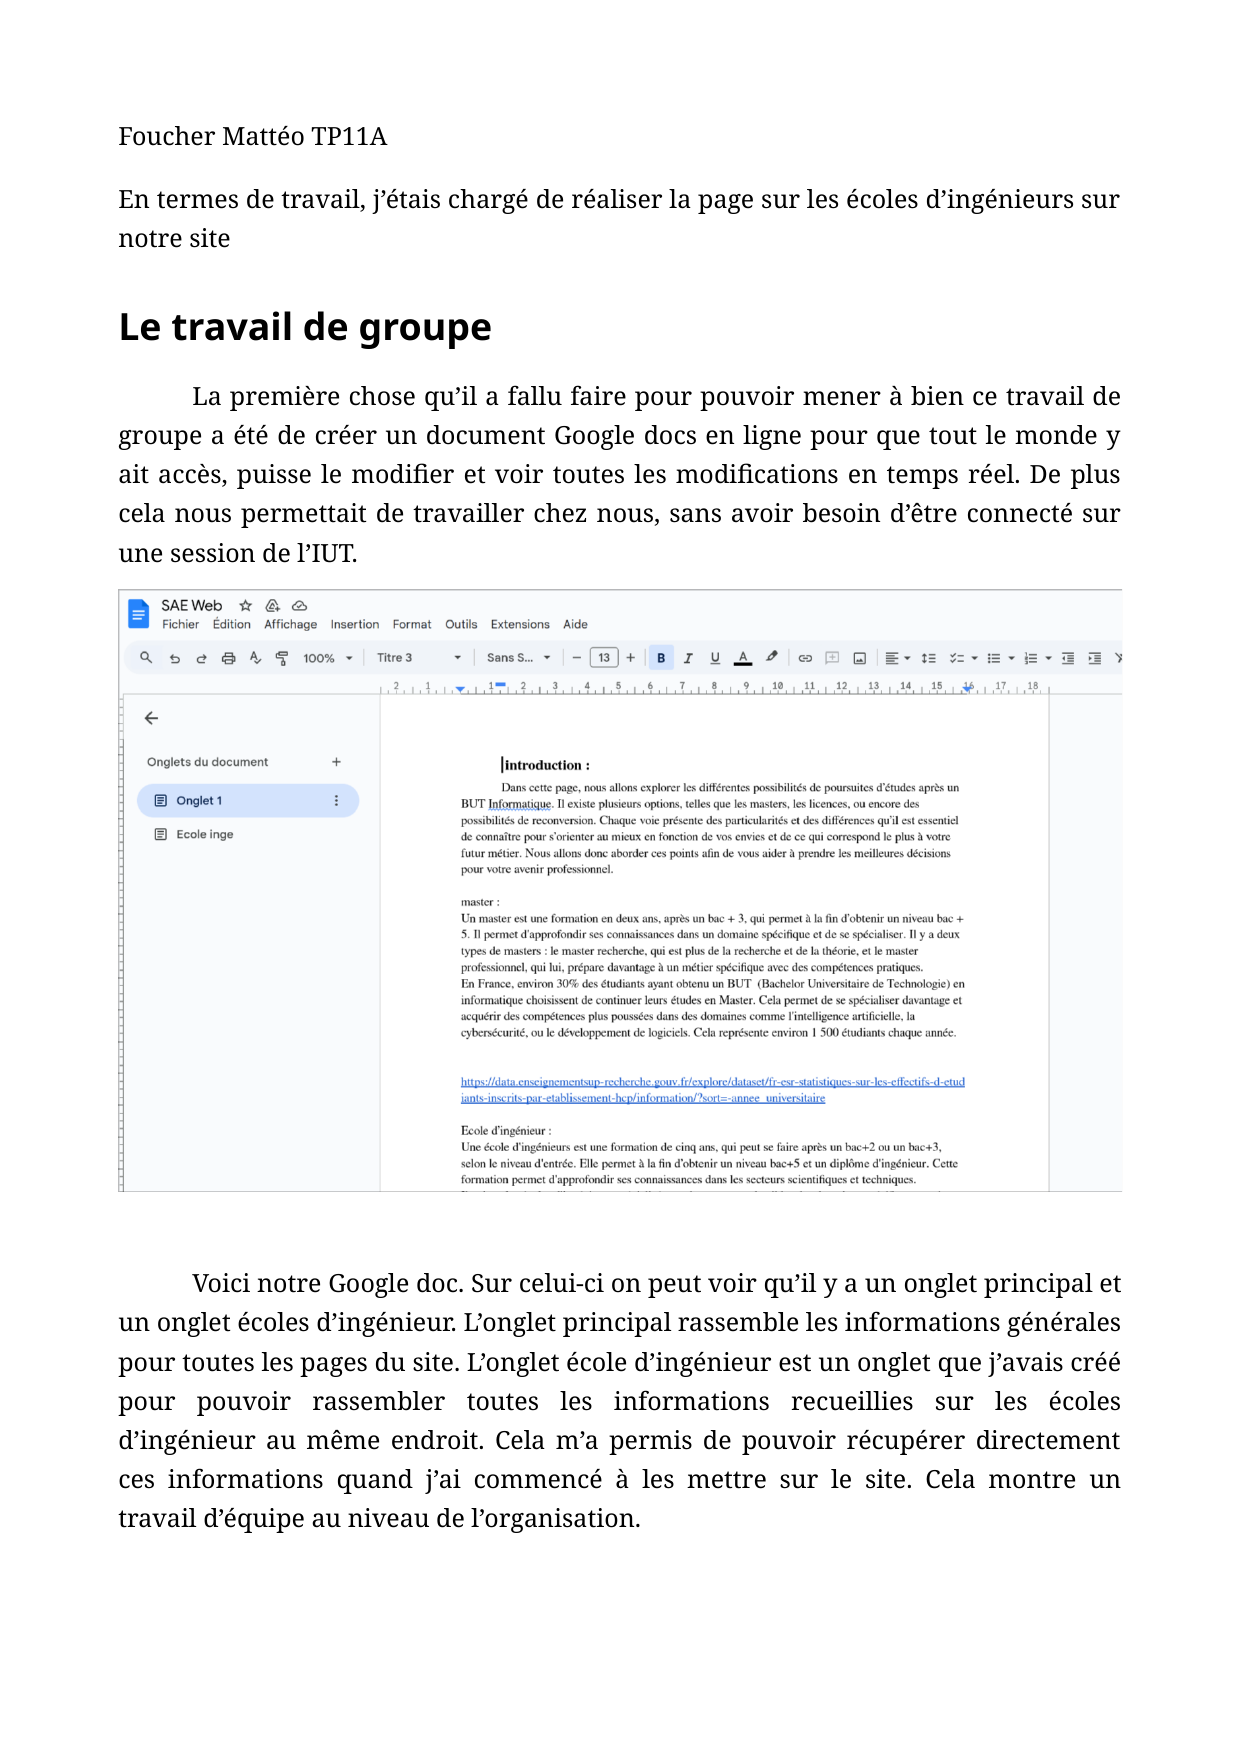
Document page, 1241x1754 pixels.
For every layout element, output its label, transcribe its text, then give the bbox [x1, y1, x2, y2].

subtitle Le travail de groupe [118, 300, 1122, 351]
text La première chose qu’il a fallu faire pour pouvoir mener à bien ce travail de groupe a été de créer un document Google docs en ligne pour que tout le monde y ait accès, puisse le modifier et voir toutes les modifications en temps réel. De plus cela nous permettait de travailler chez nous, sans avoir besoin d’être connecté sur une session de l’IUT. [118, 378, 1122, 569]
text En termes de travail, j’étais chargé de réaliser la page sur les écoles d’ingénieurs sur notre site [118, 182, 1122, 255]
picture [118, 589, 1123, 1192]
text Voici notre Google doc. Sur celui-ci on peut voir qu’il y a un onglet principal et un onglet écoles d’ingénieur. L’onglet principal rassemble les informations générales pour toutes les pages du site. L’onglet école d’ingénieur est un onglet que j’avais créé pour pouvoir rassembler toutes les informations recueillies sur les écoles d’ingénieur au même endroit. Cela m’a permis de pouvoir récupérer directement ces informations quand j’ai commencé à les mettre sur le site. Cela montre un travail d’équipe au niveau de l’organisation. [118, 1266, 1122, 1535]
